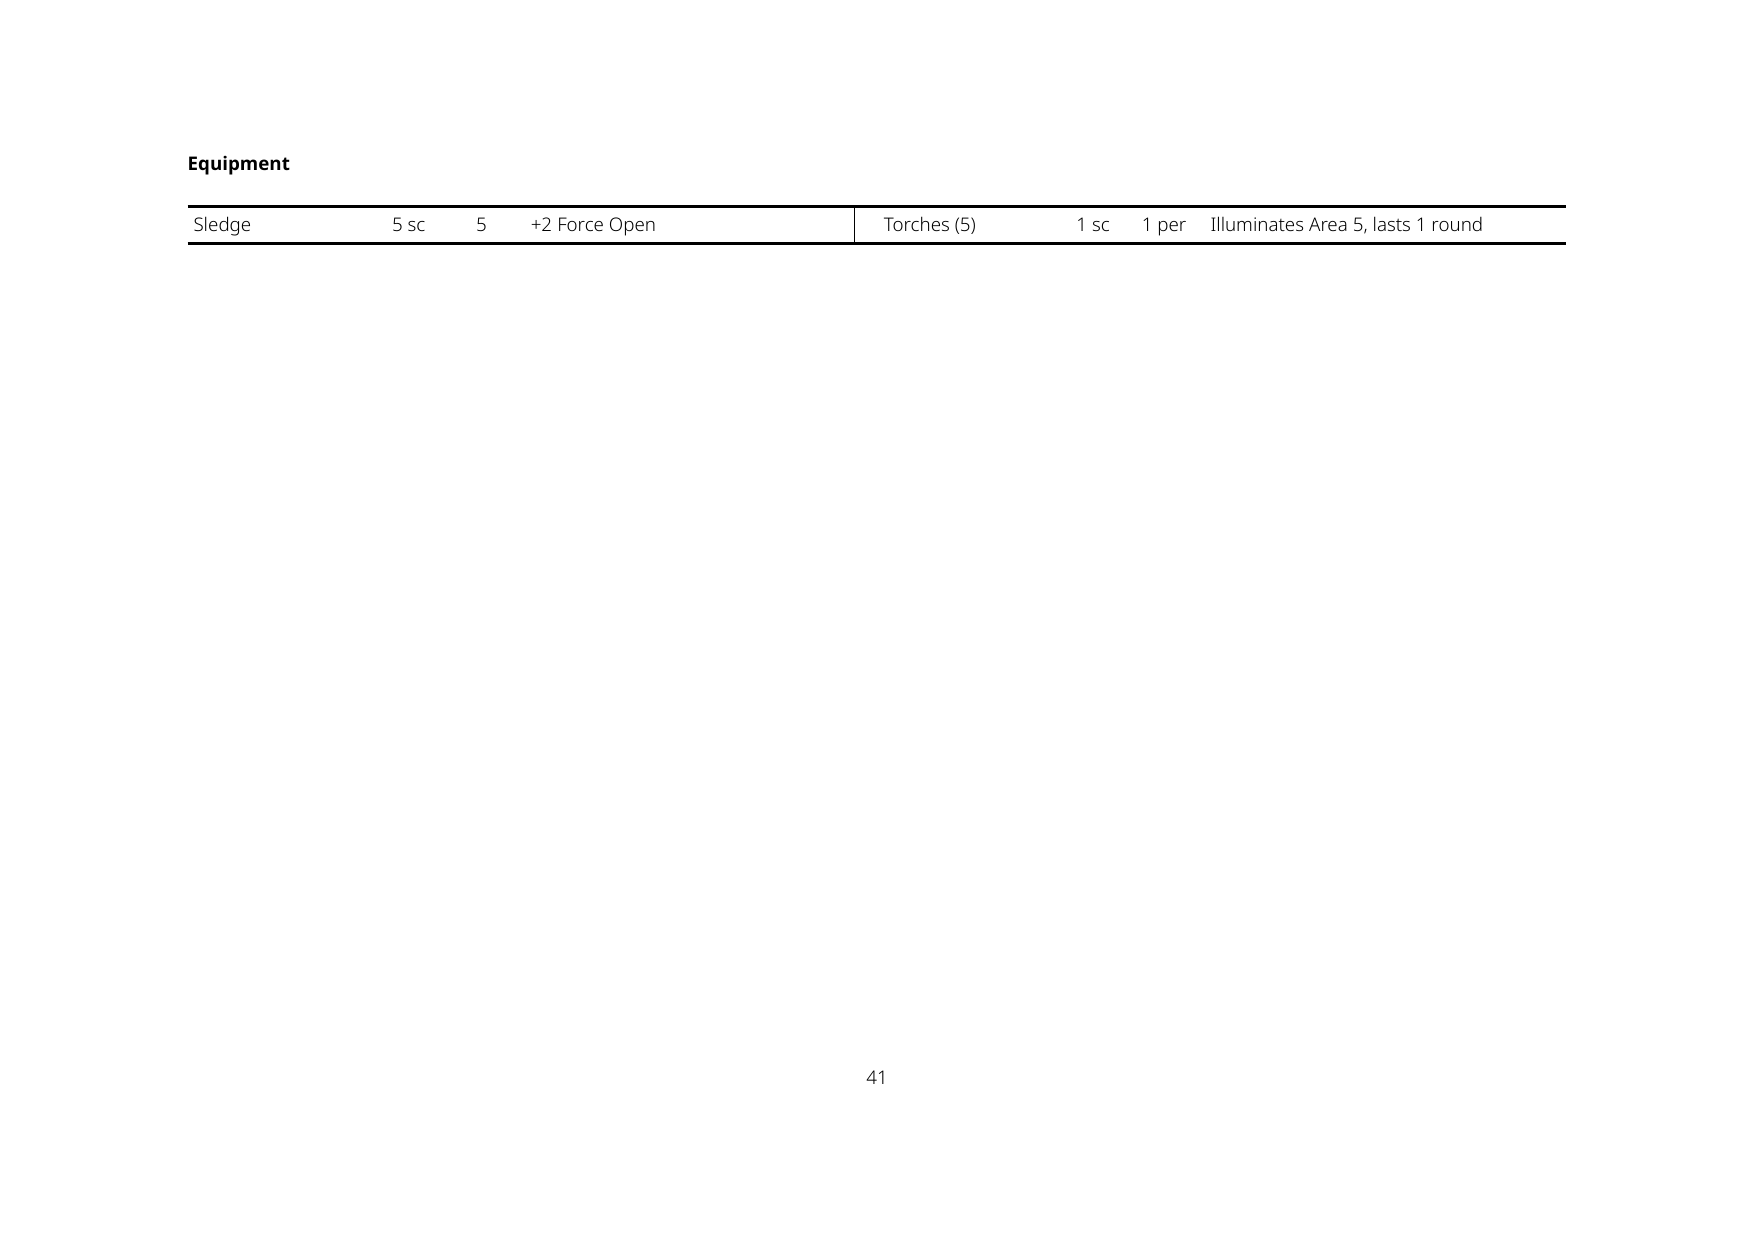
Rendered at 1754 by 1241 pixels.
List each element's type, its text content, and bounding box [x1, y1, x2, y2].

table_cell Illuminates Area 5, lasts 1 round [1205, 208, 1566, 242]
table_cell [855, 208, 878, 242]
table_cell 1 per [1123, 208, 1204, 242]
table_cell 1 sc [1063, 208, 1123, 242]
table_cell Sledge [188, 208, 379, 242]
table_cell +2 Force Open [525, 208, 854, 242]
table_cell 5 [438, 208, 525, 242]
table_cell Torches (5) [878, 208, 1062, 242]
table_cell 5 sc [380, 208, 437, 242]
